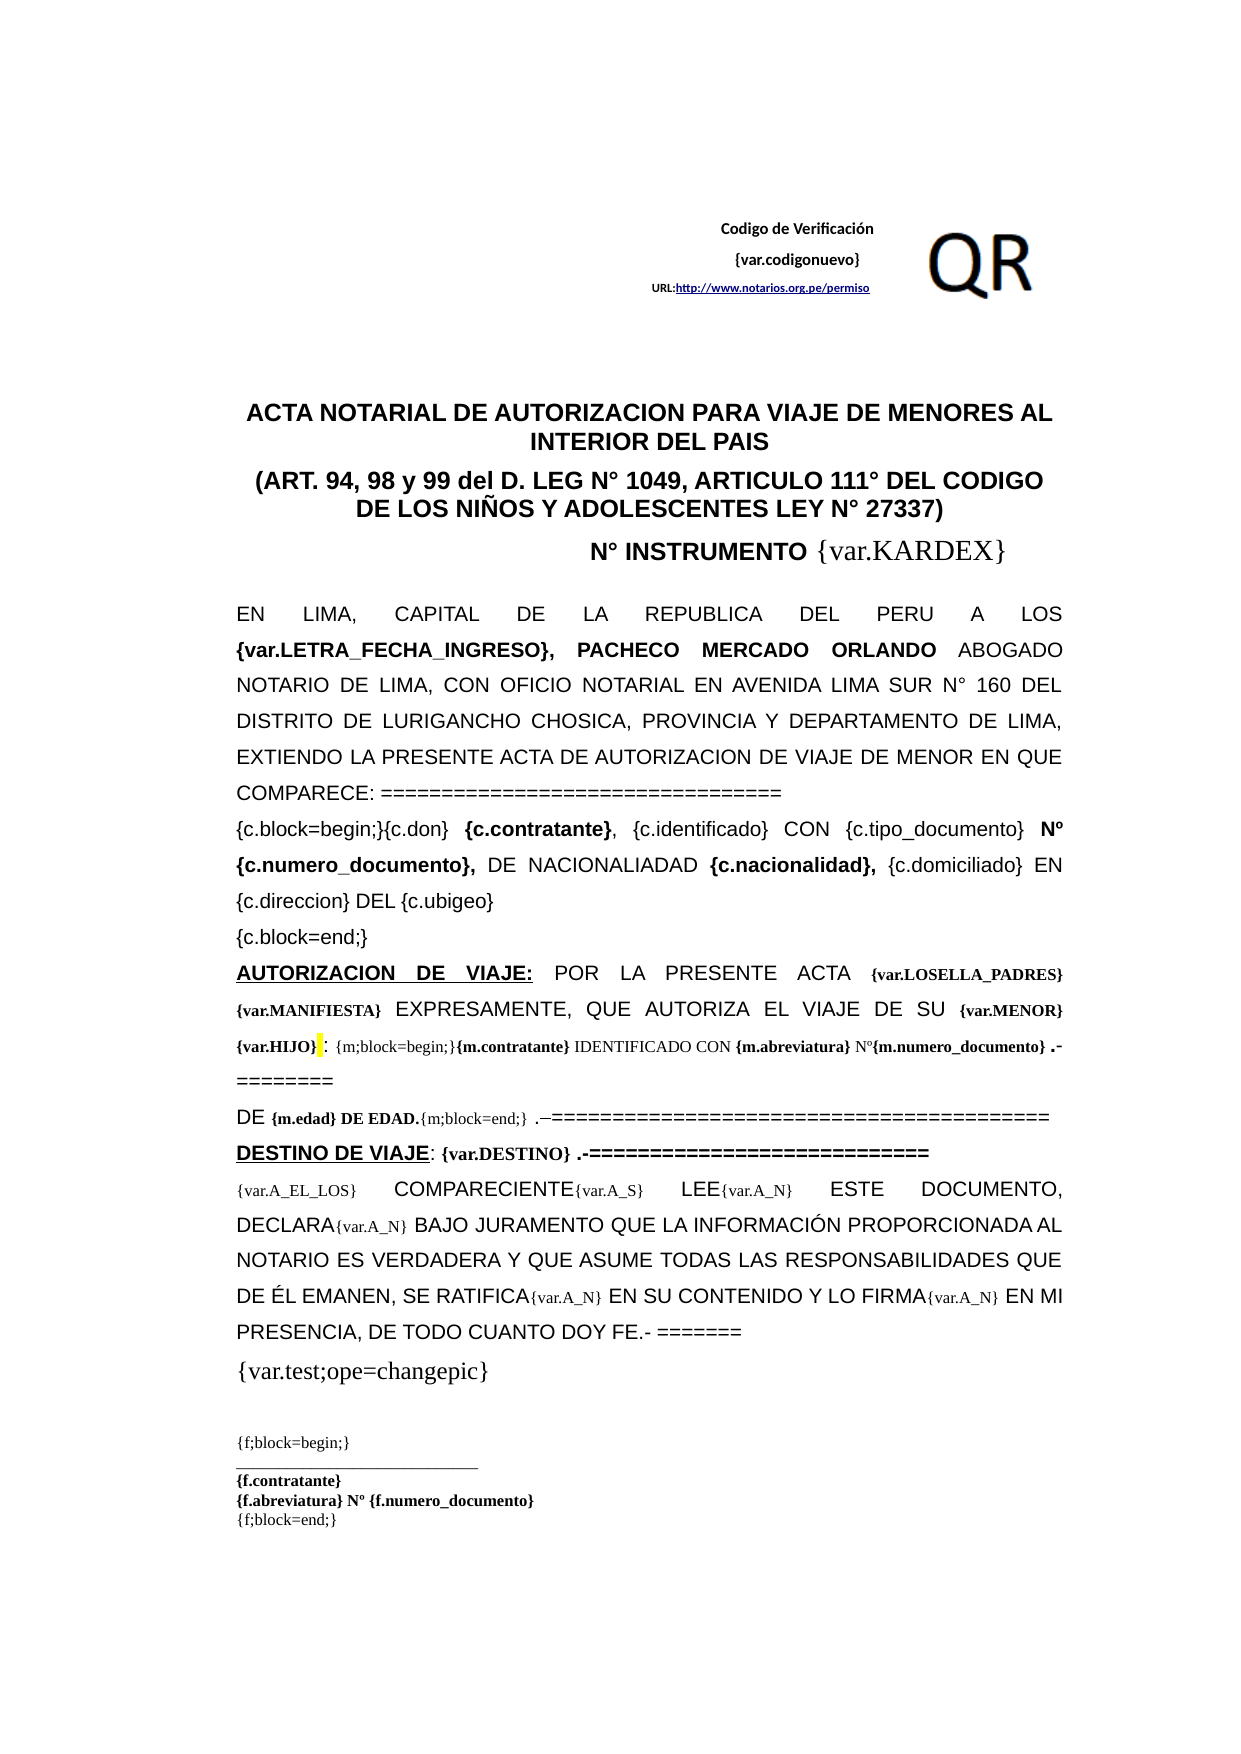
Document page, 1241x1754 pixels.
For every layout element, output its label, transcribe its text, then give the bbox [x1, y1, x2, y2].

text Codigo de Verificación [236, 218, 883, 239]
text URL:http://www.notarios.org.pe/permiso [236, 280, 883, 295]
text _____________________________ [236, 1452, 1063, 1471]
picture [883, 177, 1058, 351]
text {f;block=begin;} [236, 1433, 1063, 1452]
text EN LIMA, CAPITAL DE LA REPUBLICA DEL PERU A LOS {var.LETRA_FECHA_INGRESO}, PACHECO MERCADO ORLANDO ABOGADO NOTARIO DE LIMA, CON OFICIO NOTARIAL EN AVENIDA LIMA SUR N° 160 DEL DISTRITO DE LURIGANCHO CHOSICA, PROVINCIA Y DEPARTAMENTO DE LIMA, EXTIENDO LA PRESENTE ACTA DE AUTORIZACION DE VIAJE DE MENOR EN QUE COMPARECE: ================================= [236, 601, 1063, 805]
text {f.abreviatura} Nº {f.numero_documento} [236, 1490, 1063, 1509]
text {var.A_EL_LOS} COMPARECIENTE{var.A_S} LEE{var.A_N} ESTE DOCUMENTO, DECLARA{var.A_N} BAJO JURAMENTO QUE LA INFORMACIÓN PROPORCIONADA AL NOTARIO ES VERDADERA Y QUE ASUME TODAS LAS RESPONSABILIDADES QUE DE ÉL EMANEN, SE RATIFICA{var.A_N} EN SU CONTENIDO Y LO FIRMA{var.A_N} EN MI PRESENCIA, DE TODO CUANTO DOY FE.- ======= [236, 1176, 1063, 1344]
text {f;block=end;} [236, 1509, 1063, 1529]
text DE {m.edad} DE EDAD.{m;block=end;} . ========================================= [236, 1104, 1063, 1128]
text (ART. 94, 98 y 99 del D. LEG N° 1049, ARTICULO 111° DEL CODIGO DE LOS NIÑOS Y ADOLESCENTES LEY N° 27337) [236, 466, 1063, 523]
text {var.codigonuevo} [236, 249, 883, 269]
text {c.block=end;} [236, 925, 1063, 949]
text {f.contratante} [236, 1471, 1063, 1490]
text {var.test;ope=changepic} [236, 1356, 1063, 1385]
text ACTA NOTARIAL DE AUTORIZACION PARA VIAJE DE MENORES AL INTERIOR DEL PAIS [236, 398, 1063, 455]
text N° INSTRUMENTO {var.KARDEX} [236, 533, 1063, 567]
text AUTORIZACION DE VIAJE: POR LA PRESENTE ACTA {var.LOSELLA_PADRES} {var.MANIFIESTA} EXPRESAMENTE, QUE AUTORIZA EL VIAJE DE SU {var.MENOR} {var.HIJO} : {m;block=begin;}{m.contratante} IDENTIFICADO CON {m.abreviatura} Nº{m.numero_documento} .- ======== [236, 961, 1063, 1093]
text DESTINO DE VIAJE: {var.DESTINO} .-============================ [236, 1141, 1063, 1164]
text {c.block=begin;}{c.don} {c.contratante}, {c.identificado} CON {c.tipo_documento} Nº {c.numero_documento}, DE NACIONALIADAD {c.nacionalidad}, {c.domiciliado} EN {c.direccion} DEL {c.ubigeo} [236, 817, 1063, 913]
